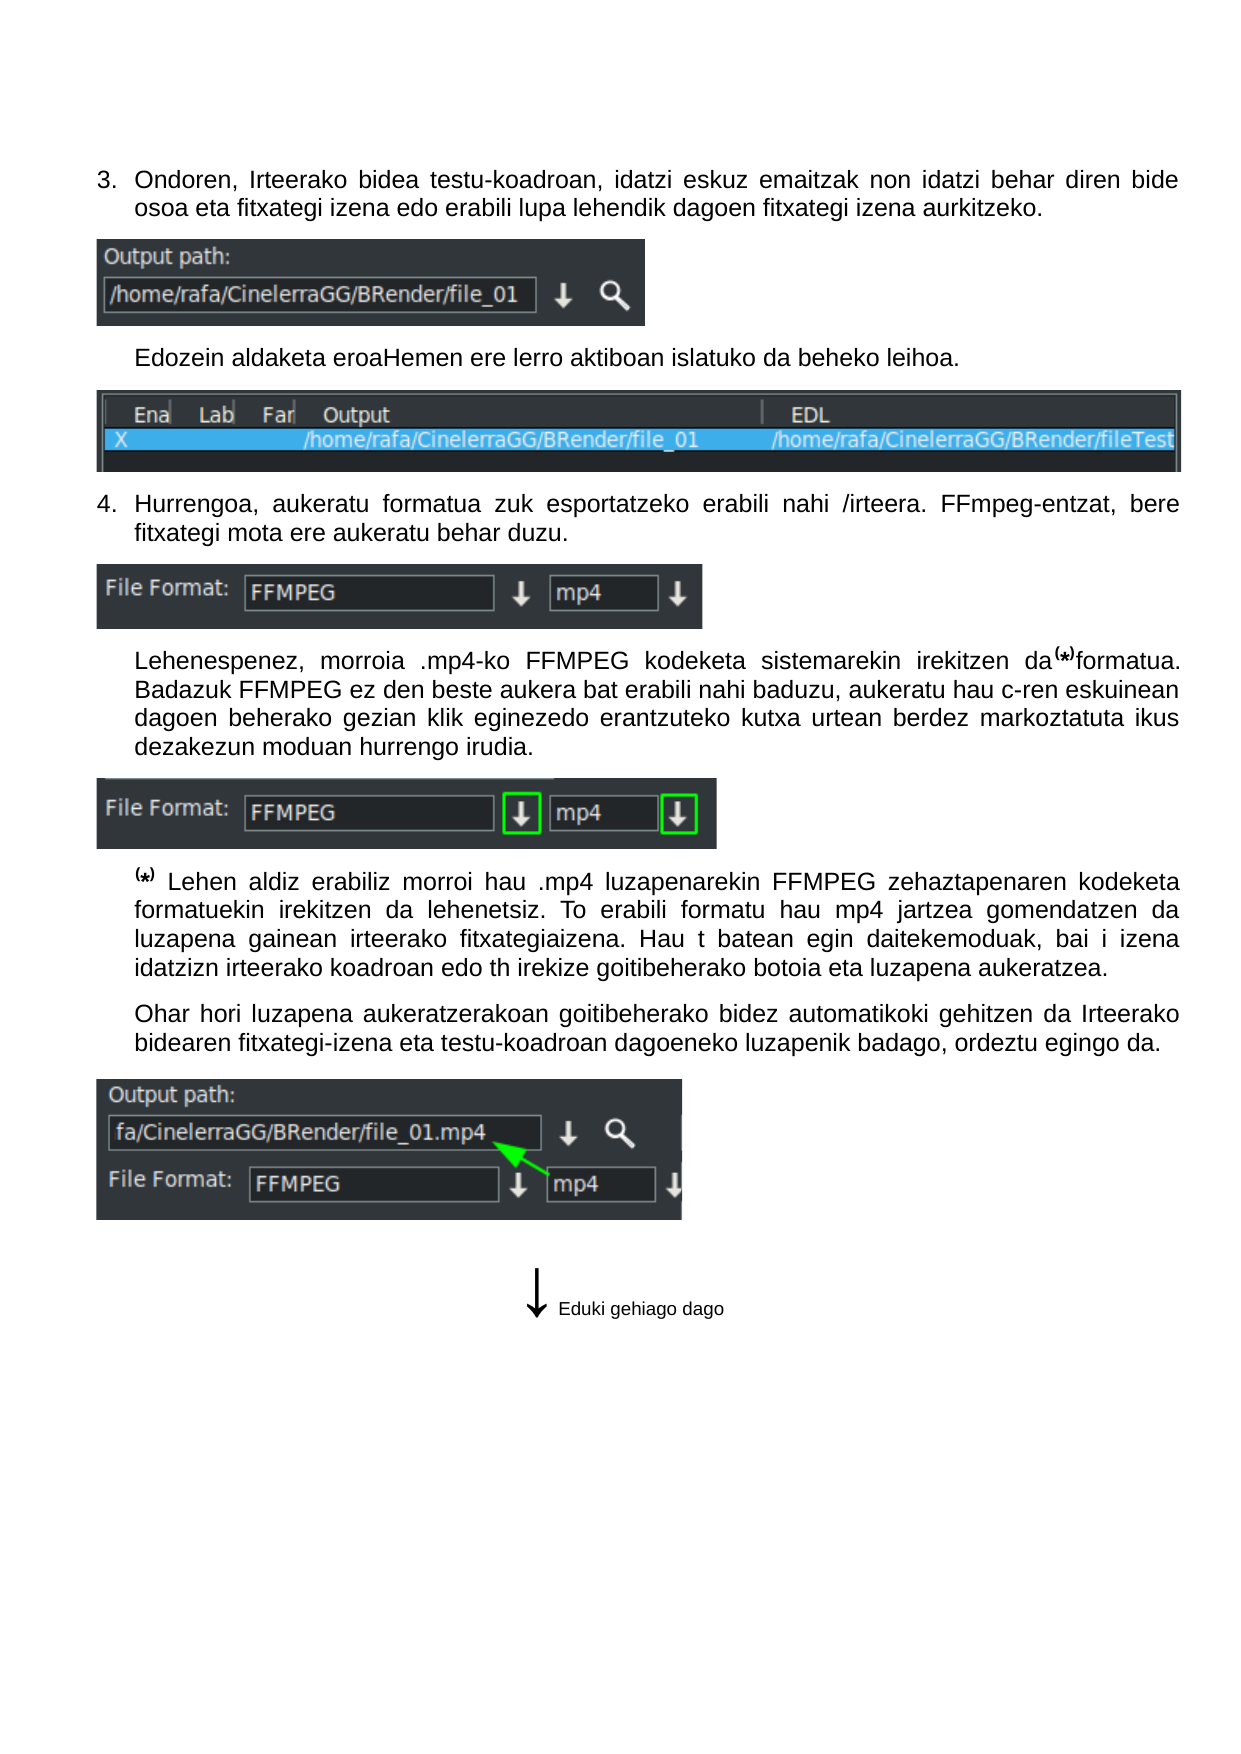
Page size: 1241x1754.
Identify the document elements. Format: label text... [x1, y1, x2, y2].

picture [96, 564, 703, 629]
subtitle ↓Eduki gehiago dago [59, 1099, 1181, 1333]
list ⁽*⁾ Lehen aldiz erabiliz morroi hau .mp4 luzapenarekin FFMPEG zehaztapenaren kodeketa formatuekin irekitzen da lehenetsiz. To erabili formatu hau mp4 jartzea gomendatzen da luzapena gainean irteerako fitxategiaizena. Hau t batean egin daitekemoduak, bai i izena idatzizn irteerako koadroan edo th irekize goitibeherako botoia eta luzapena aukeratzea. [97, 779, 1181, 982]
list Edozein aldaketa eroaHemen ere lerro aktiboan islatuko da beheko leihoa. [97, 240, 1181, 372]
list Hurrengoa, aukeratu formatua zuk esportatzeko erabili nahi /irteera. FFmpeg-entzat, bere fitxategi mota ere aukeratu behar duzu. [97, 472, 1181, 547]
picture [96, 390, 1182, 472]
list Lehenespenez, morroia .mp4-ko FFMPEG kodeketa sistemarekin irekitzen da⁽*⁾formatua. Badazuk FFMPEG ez den beste aukera bat erabili nahi baduzu, aukeratu hau c-ren eskuinean dagoen beherako gezian klik eginezedo erantzuteko kutxa urtean berdez markoztatuta ikus dezakezun moduan hurrengo irudia. [97, 564, 1181, 761]
picture [96, 778, 717, 849]
list Ondoren, Irteerako bidea testu-koadroan, idatzi eskuz emaitzak non idatzi behar diren bide osoa eta fitxategi izena edo erabili lupa lehendik dagoen fitxategi izena aurkitzeko. [97, 164, 1181, 222]
picture [96, 239, 645, 326]
picture [96, 1079, 683, 1220]
list Ohar hori luzapena aukeratzerakoan goitibeherako bidez automatikoki gehitzen da Irteerako bidearen fitxategi-izena eta testu-koadroan dagoeneko luzapenik badago, ordeztu egingo da. [97, 999, 1181, 1057]
